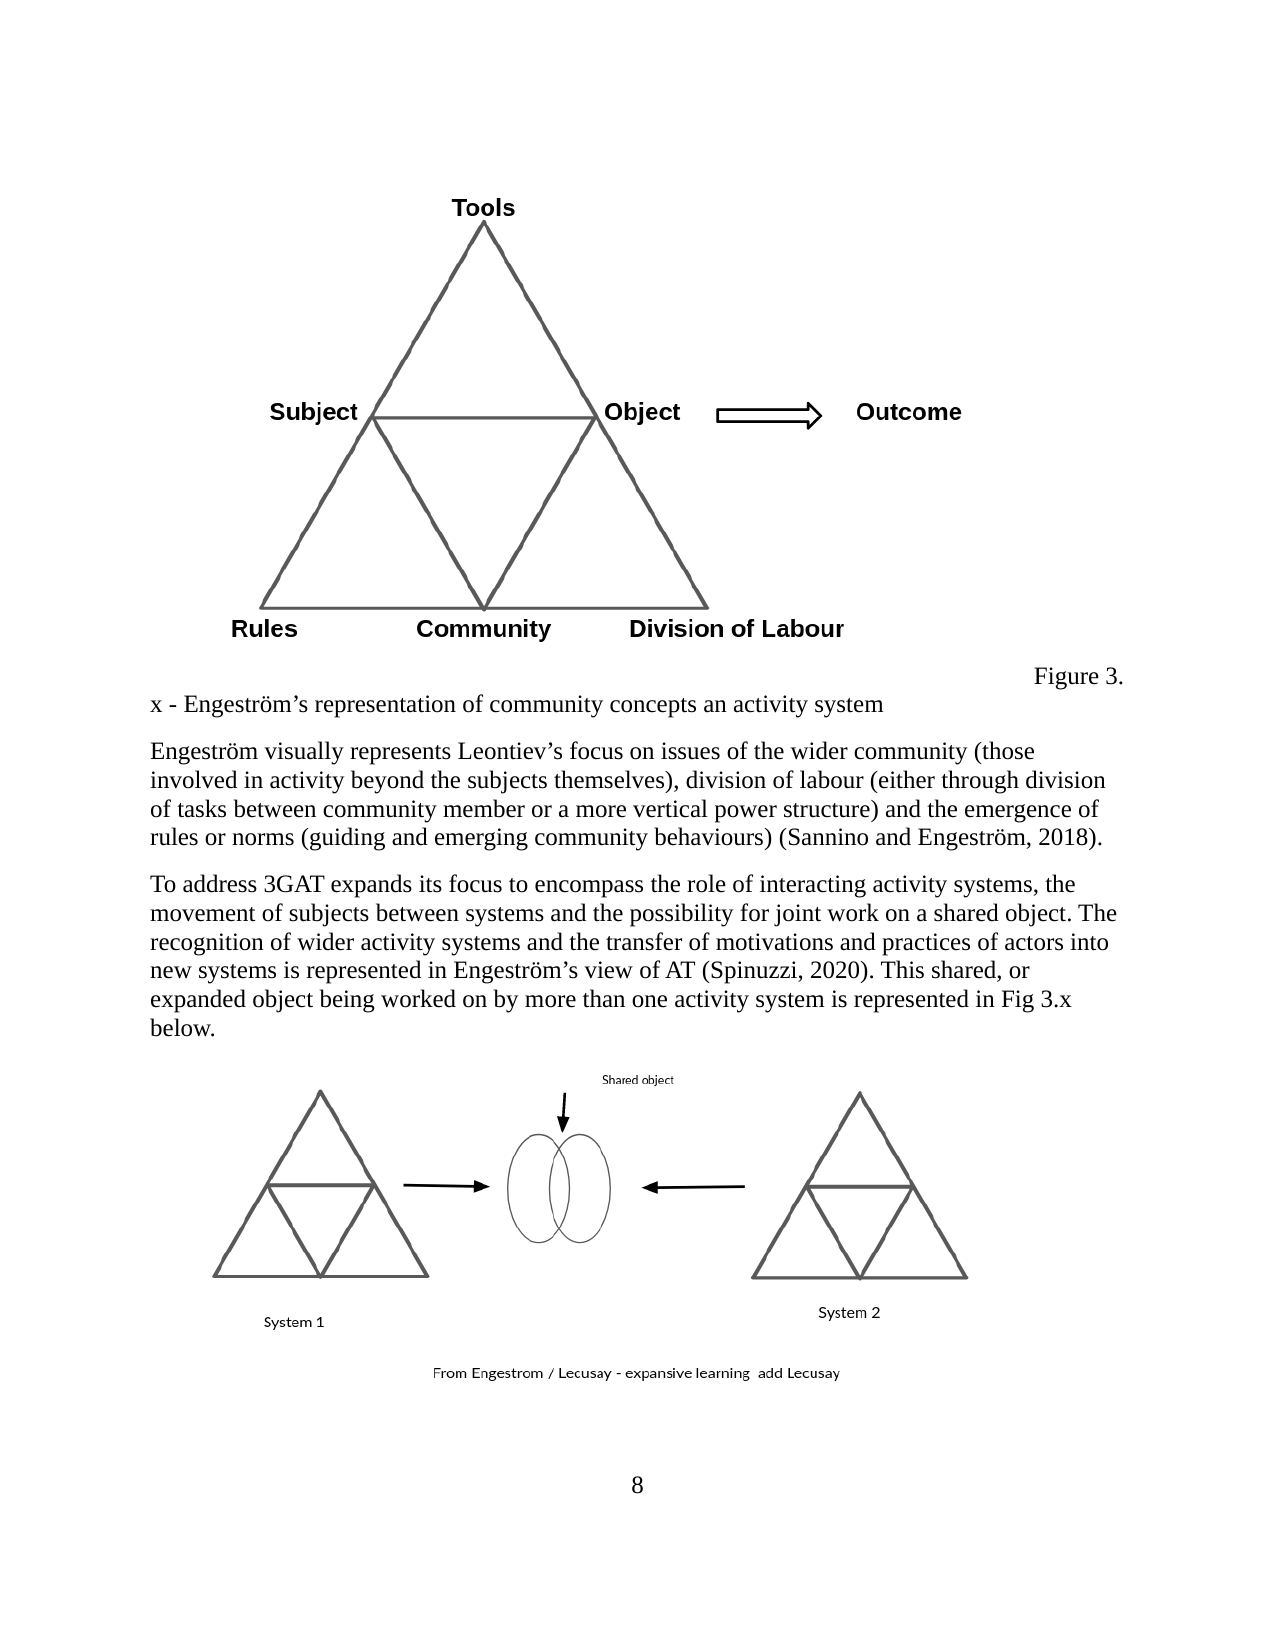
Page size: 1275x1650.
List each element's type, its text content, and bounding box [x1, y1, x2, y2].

picture [150, 150, 1028, 684]
text To address 3GAT expands its focus to encompass the role of interacting activity systems, the movement of subjects between systems and the possibility for joint work on a shared object. The recognition of wider activity systems and the transfer of motivations and practices of actors into new systems is represented in Engeström’s view of AT (Spinuzzi, 2020). This shared, or expanded object being worked on by more than one activity system is represented in Fig 3.x below. [150, 869, 1125, 1042]
picture [150, 1059, 1028, 1421]
text Engeström visually represents Leontiev’s focus on issues of the wider community (those involved in activity beyond the subjects themselves), division of labour (either through division of tasks between community member or a more vertical power structure) and the emergence of rules or norms (guiding and emerging community behaviours) (Sannino and Engeström, 2018). [150, 736, 1125, 851]
text Figure 3. x - Engeström’s representation of community concepts an activity system [150, 150, 1125, 718]
